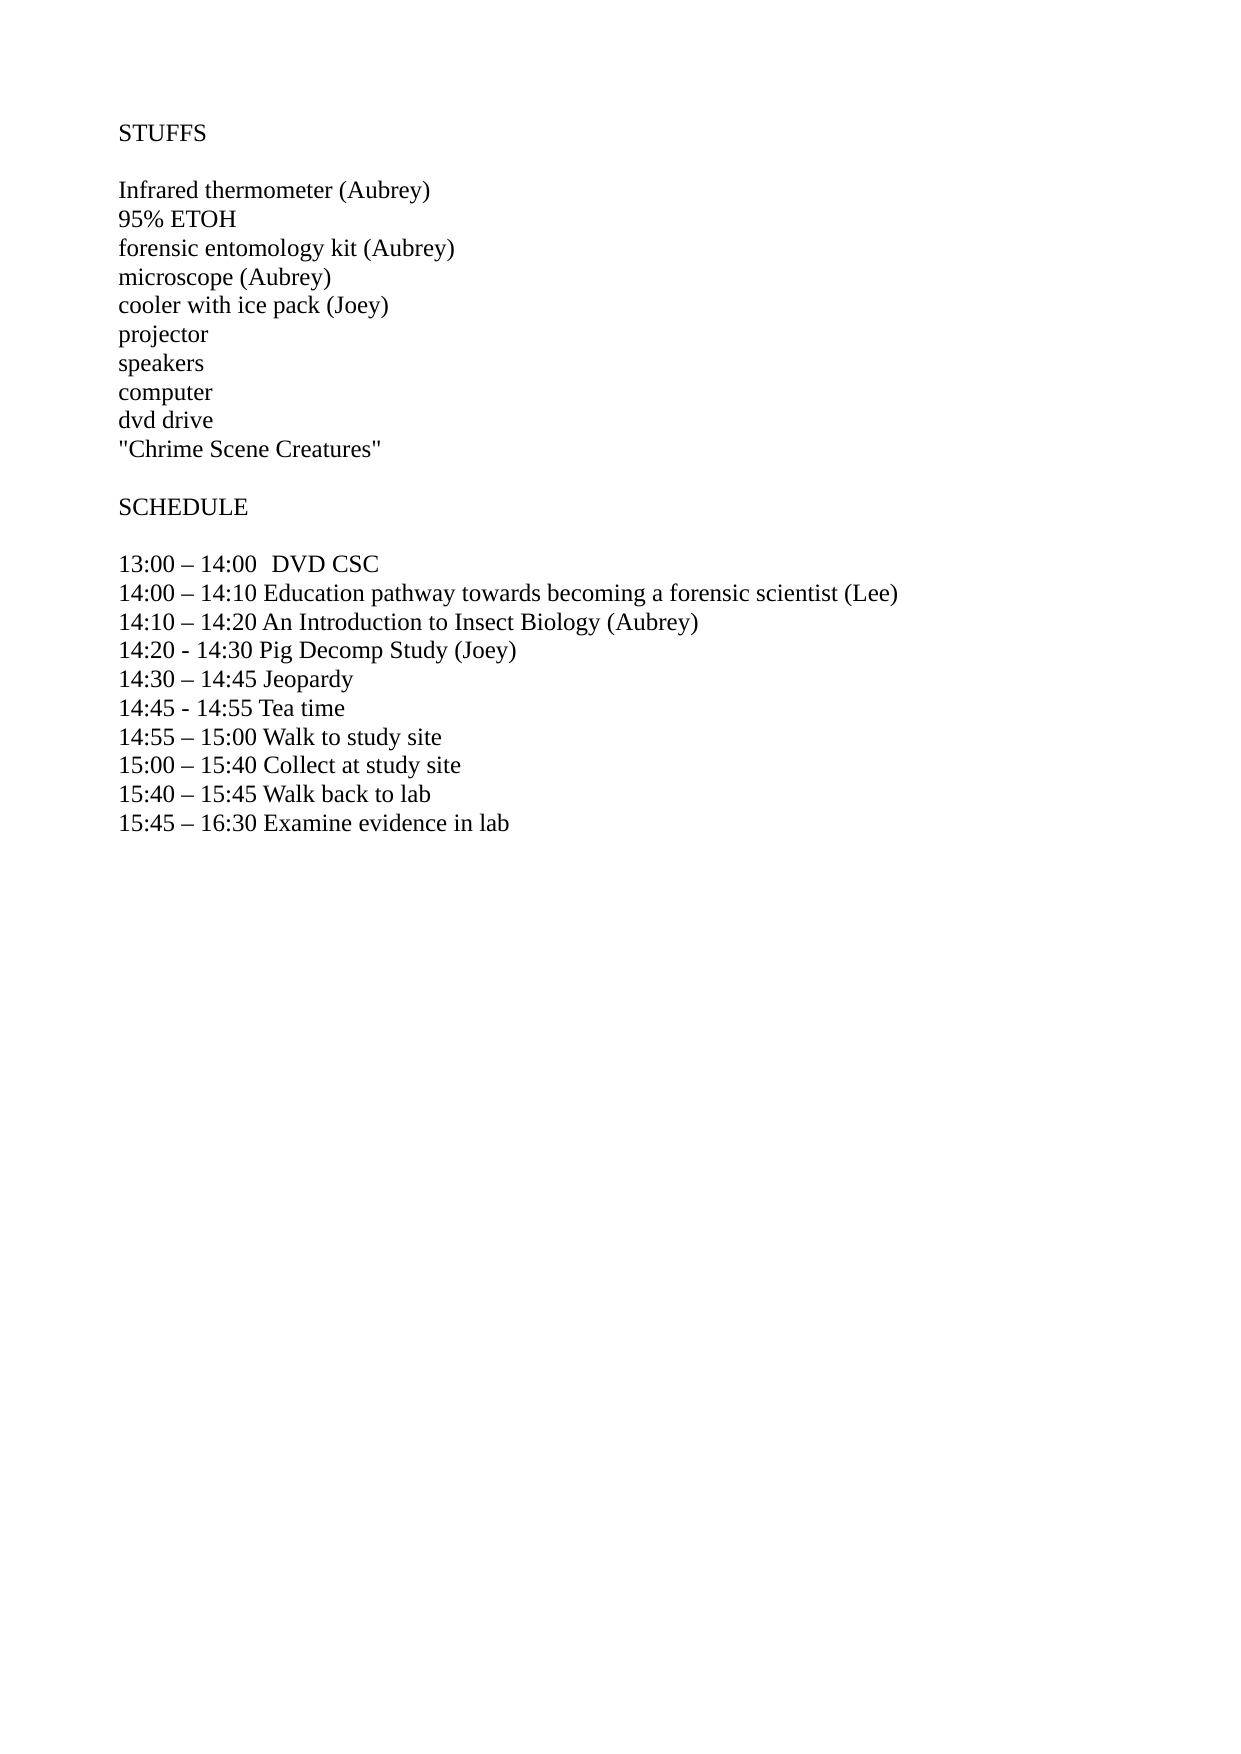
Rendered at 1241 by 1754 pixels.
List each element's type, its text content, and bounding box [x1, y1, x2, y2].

text projector [118, 319, 1122, 348]
text cooler with ice pack (Joey) [118, 291, 1122, 319]
text 14:00 – 14:10 Education pathway towards becoming a forensic scientist (Lee) [118, 578, 1122, 607]
text 14:10 – 14:20 An Introduction to Insect Biology (Aubrey) [118, 607, 1122, 636]
text Infrared thermometer (Aubrey) [118, 176, 1122, 204]
text 14:55 – 15:00 Walk to study site [118, 722, 1122, 751]
text forensic entomology kit (Aubrey) [118, 233, 1122, 262]
text computer [118, 377, 1122, 406]
text 15:45 – 16:30 Examine evidence in lab [118, 808, 1122, 837]
text 14:20 - 14:30 Pig Decomp Study (Joey) [118, 636, 1122, 664]
text 95% ETOH [118, 204, 1122, 233]
text dvd drive [118, 406, 1122, 434]
text 15:00 – 15:40 Collect at study site [118, 751, 1122, 779]
text 14:45 - 14:55 Tea time [118, 693, 1122, 722]
text SCHEDULE [118, 492, 1122, 521]
text 13:00 – 14:00 DVD CSC [118, 549, 1122, 578]
text microscope (Aubrey) [118, 262, 1122, 291]
text 14:30 – 14:45 Jeopardy [118, 664, 1122, 693]
text 15:40 – 15:45 Walk back to lab [118, 779, 1122, 808]
text STUFFS [118, 118, 1122, 147]
text speakers [118, 348, 1122, 377]
text "Chrime Scene Creatures" [118, 434, 1122, 463]
